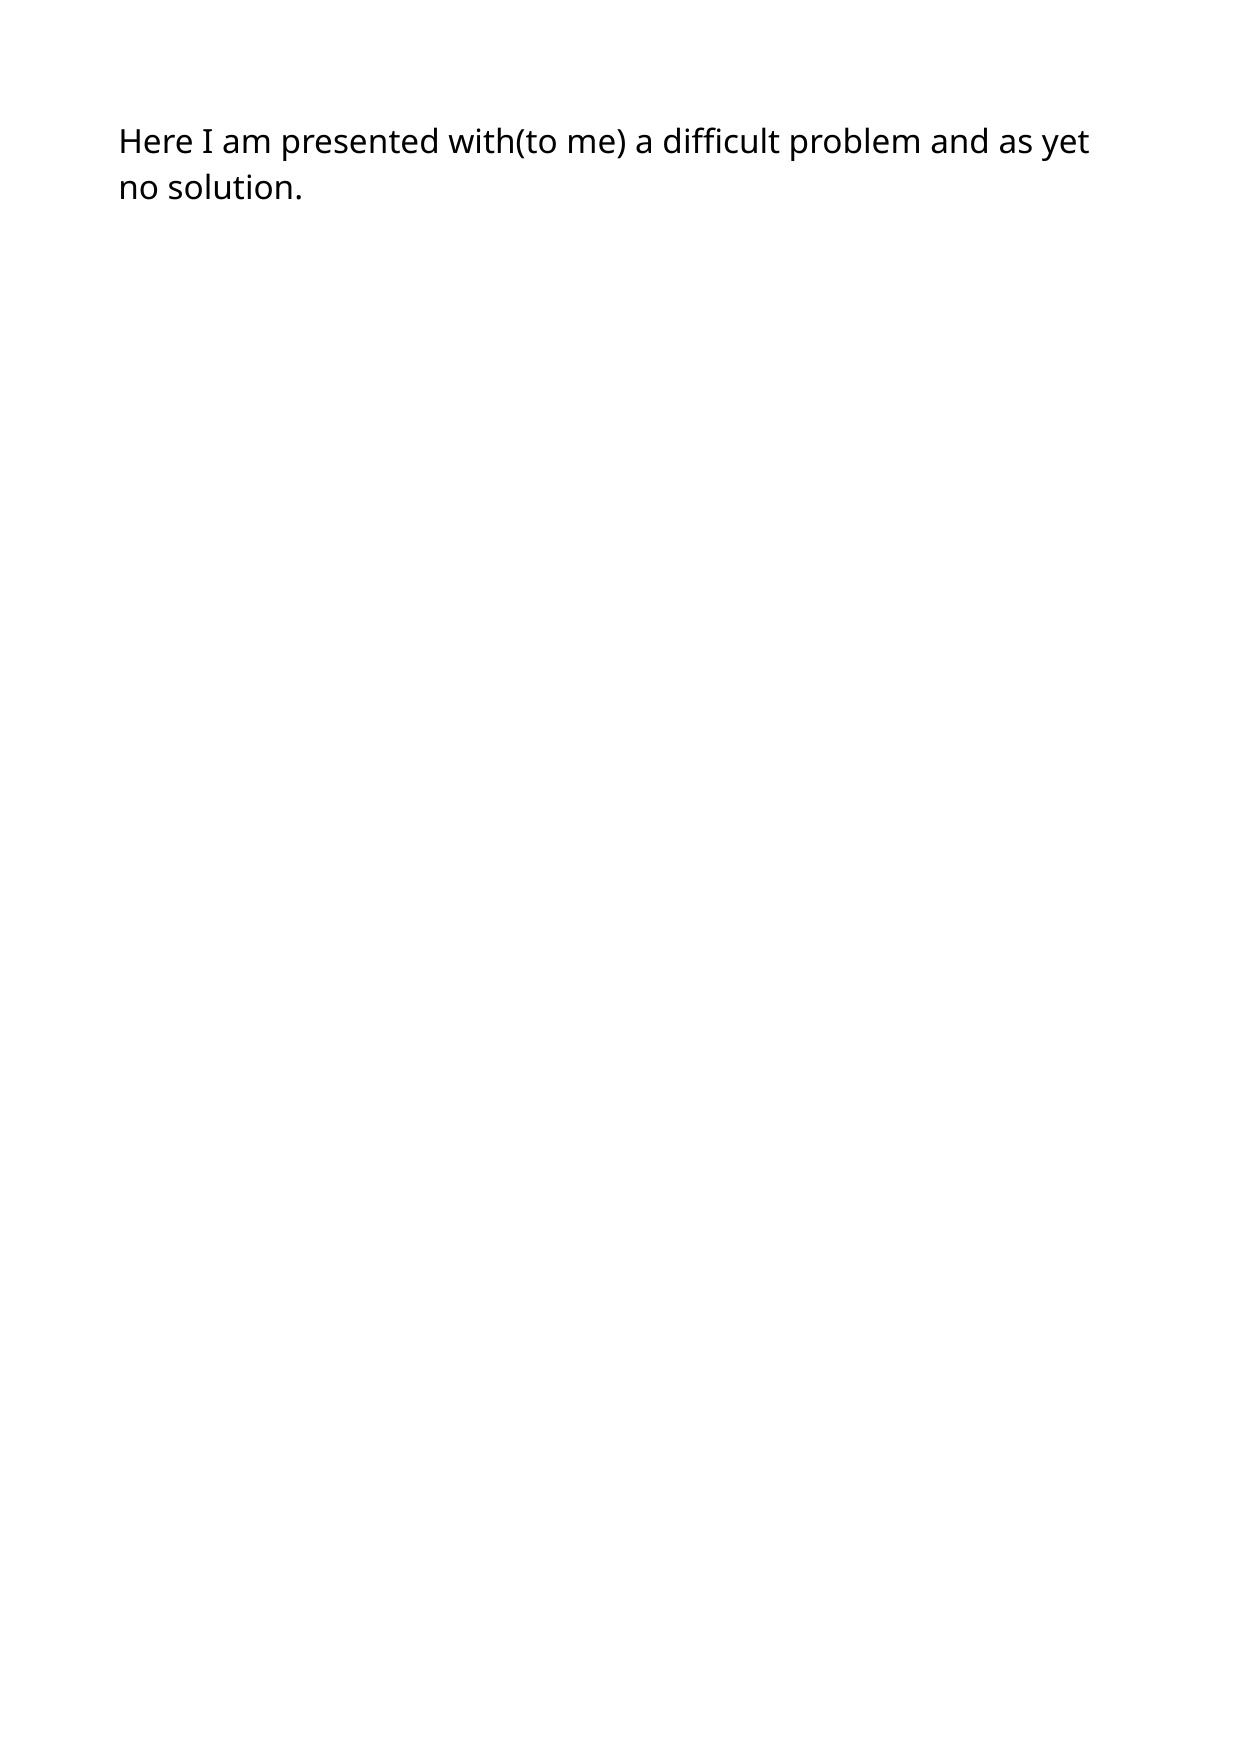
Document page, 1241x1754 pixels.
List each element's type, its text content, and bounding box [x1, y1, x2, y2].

text Here I am presented with(to me) a difficult problem and as yet no solution. [118, 118, 1122, 209]
